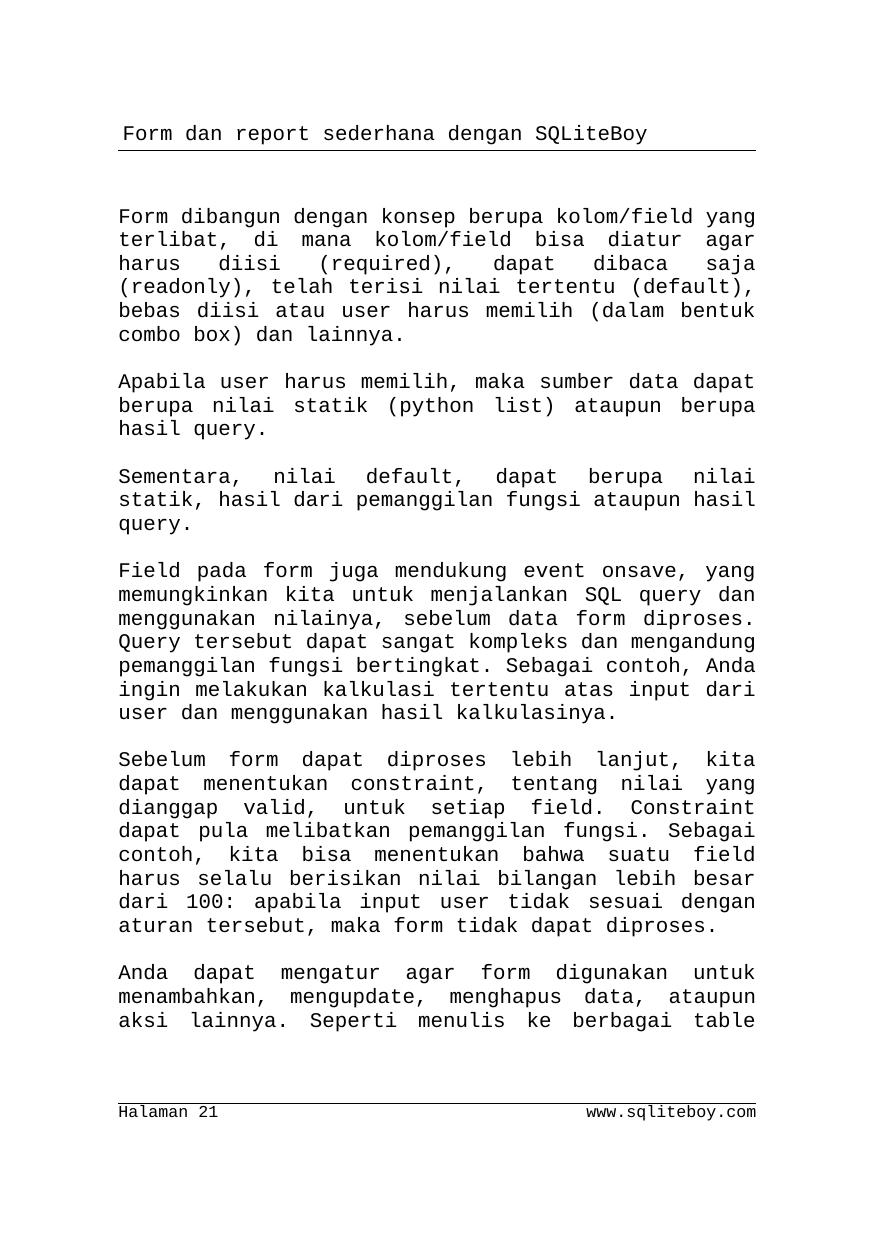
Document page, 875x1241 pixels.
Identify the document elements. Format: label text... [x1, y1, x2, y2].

text Apabila user harus memilih, maka sumber data dapat berupa nilai statik (python list) ataupun berupa hasil query. [118, 371, 756, 442]
text Sebelum form dapat diproses lebih lanjut, kita dapat menentukan constraint, tentang nilai yang dianggap valid, untuk setiap field. Constraint dapat pula melibatkan pemanggilan fungsi. Sebagai contoh, kita bisa menentukan bahwa suatu field harus selalu berisikan nilai bilangan lebih besar dari 100: apabila input user tidak sesuai dengan aturan tersebut, maka form tidak dapat diproses. [118, 749, 756, 939]
text Anda dapat mengatur agar form digunakan untuk menambahkan, mengupdate, menghapus data, ataupun aksi lainnya. Seperti menulis ke berbagai table [118, 962, 756, 1033]
text Form dibangun dengan konsep berupa kolom/field yang terlibat, di mana kolom/field bisa diatur agar harus diisi (required), dapat dibaca saja (readonly), telah terisi nilai tertentu (default), bebas diisi atau user harus memilih (dalam bentuk combo box) dan lainnya. [118, 206, 756, 347]
text Field pada form juga mendukung event onsave, yang memungkinkan kita untuk menjalankan SQL query dan menggunakan nilainya, sebelum data form diproses. Query tersebut dapat sangat kompleks dan mengandung pemanggilan fungsi bertingkat. Sebagai contoh, Anda ingin melakukan kalkulasi tertentu atas input dari user dan menggunakan hasil kalkulasinya. [118, 560, 756, 726]
text Sementara, nilai default, dapat berupa nilai statik, hasil dari pemanggilan fungsi ataupun hasil query. [118, 466, 756, 537]
